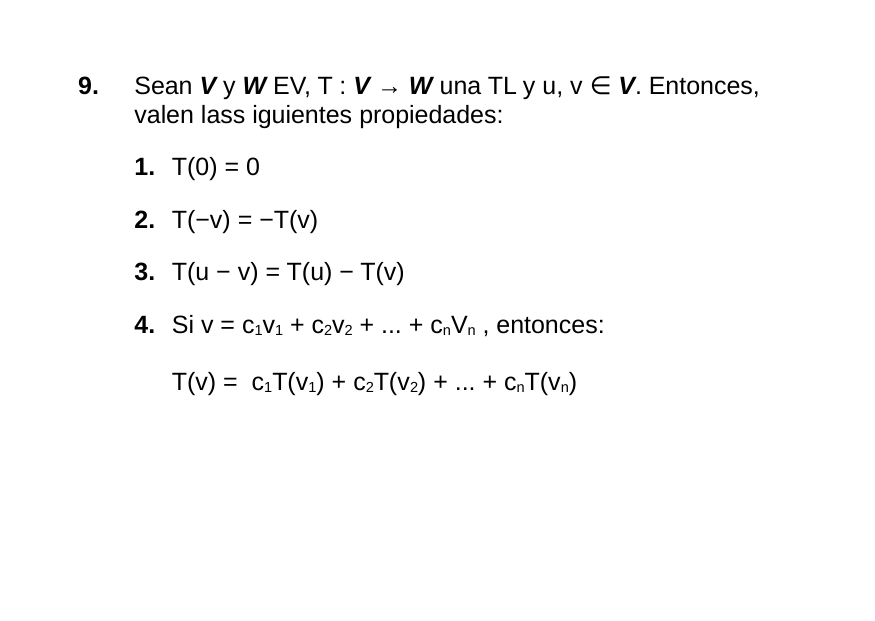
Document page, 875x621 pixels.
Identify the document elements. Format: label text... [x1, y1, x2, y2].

list Sean V y W EV, T : V → W una TL y u, v ∈ V. Entonces, valen lass iguientes propiedades: [78, 71, 815, 128]
list T(u − v) = T(u) − T(v) [134, 257, 815, 286]
list Si v = c1v1 + c2v2 + ... + cnVn , entonces: T(v) = c1T(v1) + c2T(v2) + ... + cnT(vn) [134, 310, 815, 396]
list T(0) = 0 [134, 152, 815, 181]
list T(−v) = −T(v) [134, 205, 815, 233]
